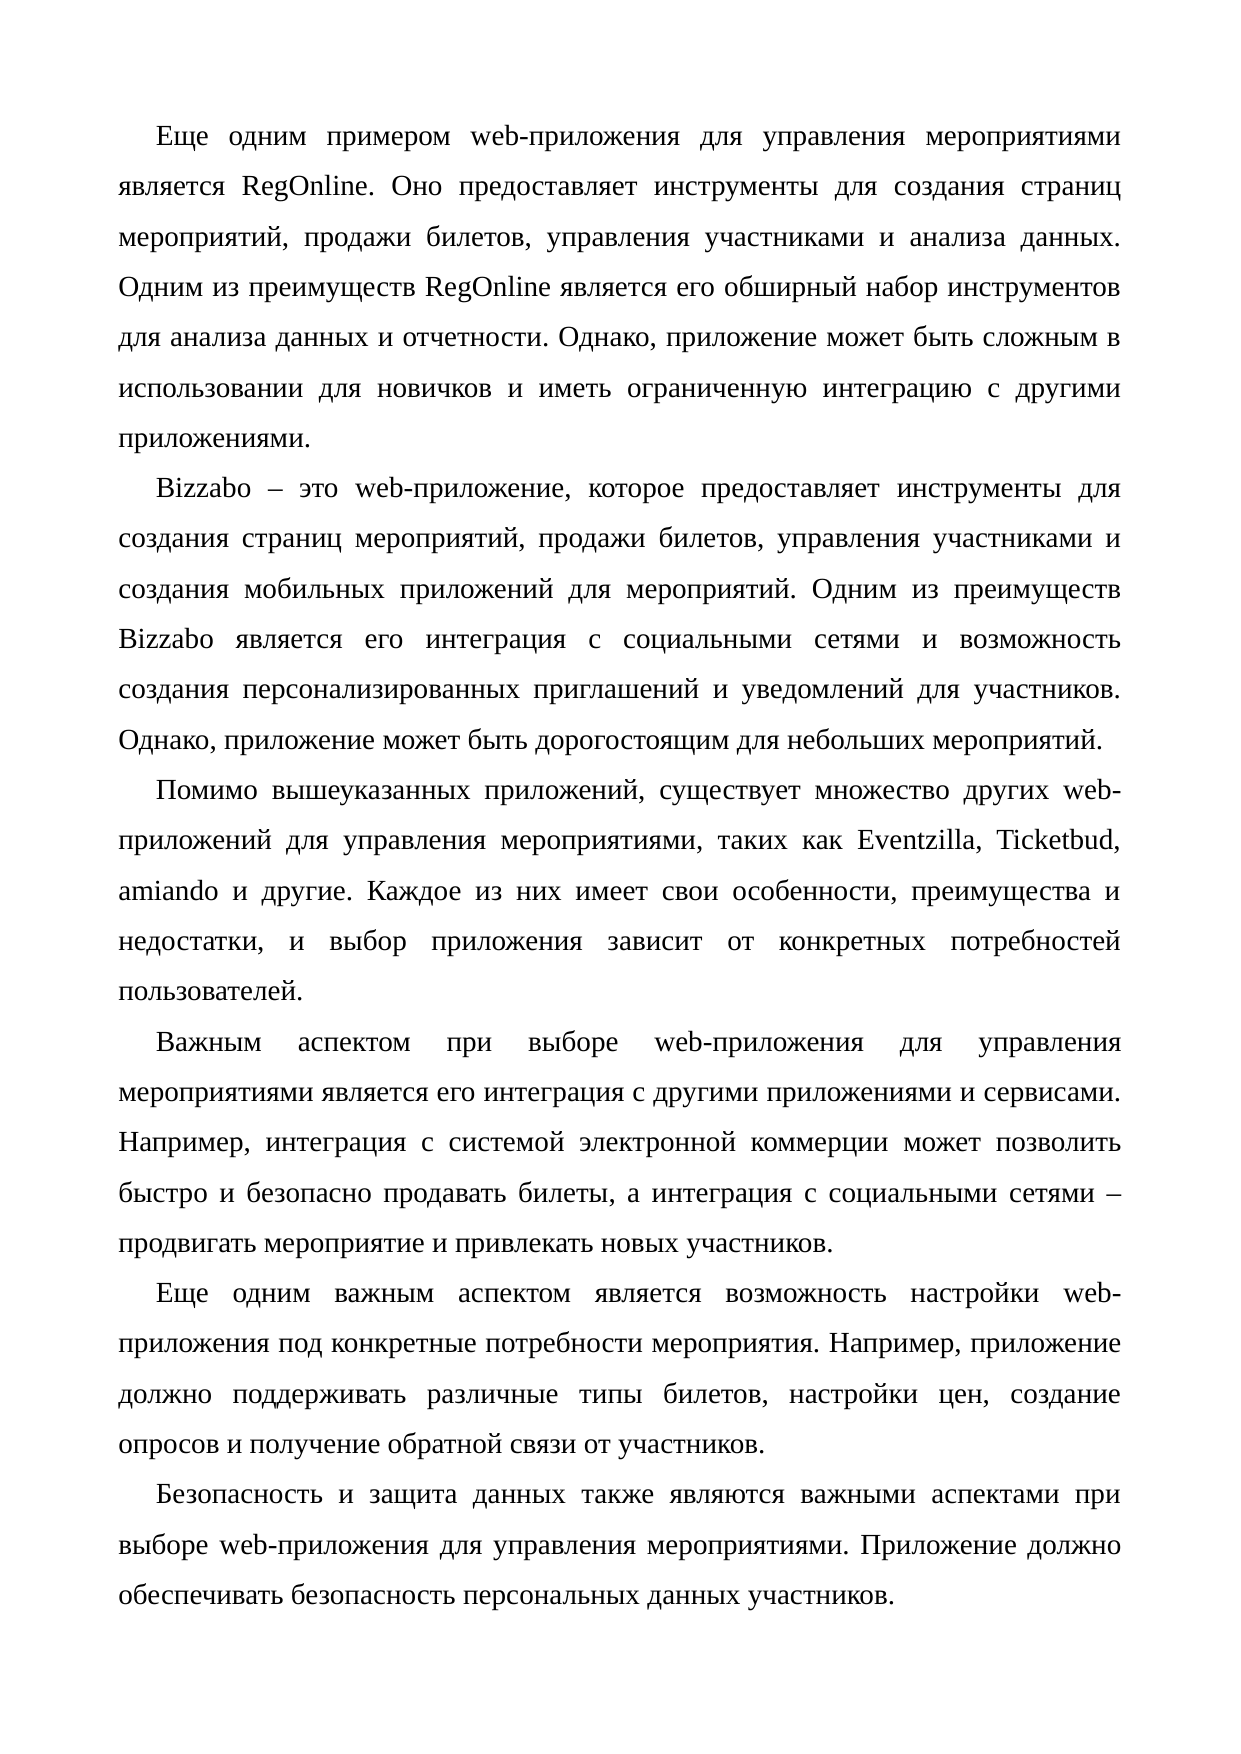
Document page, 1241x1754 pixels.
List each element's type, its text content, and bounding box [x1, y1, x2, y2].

text Помимо вышеуказанных приложений, существует множество других web-приложений для управления мероприятиями, таких как Eventzilla, Ticketbud, amiando и другие. Каждое из них имеет свои особенности, преимущества и недостатки, и выбор приложения зависит от конкретных потребностей пользователей. [118, 772, 1122, 1007]
text Безопасность и защита данных также являются важными аспектами при выборе web-приложения для управления мероприятиями. Приложение должно обеспечивать безопасность персональных данных участников. [118, 1477, 1122, 1611]
text Еще одним примером web-приложения для управления мероприятиями является RegOnline. Оно предоставляет инструменты для создания страниц мероприятий, продажи билетов, управления участниками и анализа данных. Одним из преимуществ RegOnline является его обширный набор инструментов для анализа данных и отчетности. Однако, приложение может быть сложным в использовании для новичков и иметь ограниченную интеграцию с другими приложениями. [118, 118, 1122, 453]
text Важным аспектом при выборе web-приложения для управления мероприятиями является его интеграция с другими приложениями и сервисами. Например, интеграция с системой электронной коммерции может позволить быстро и безопасно продавать билеты, а интеграция с социальными сетями – продвигать мероприятие и привлекать новых участников. [118, 1024, 1122, 1258]
text Еще одним важным аспектом является возможность настройки web-приложения под конкретные потребности мероприятия. Например, приложение должно поддерживать различные типы билетов, настройки цен, создание опросов и получение обратной связи от участников. [118, 1275, 1122, 1460]
text Bizzabo – это web-приложение, которое предоставляет инструменты для создания страниц мероприятий, продажи билетов, управления участниками и создания мобильных приложений для мероприятий. Одним из преимуществ Bizzabo является его интеграция с социальными сетями и возможность создания персонализированных приглашений и уведомлений для участников. Однако, приложение может быть дорогостоящим для небольших мероприятий. [118, 470, 1122, 755]
